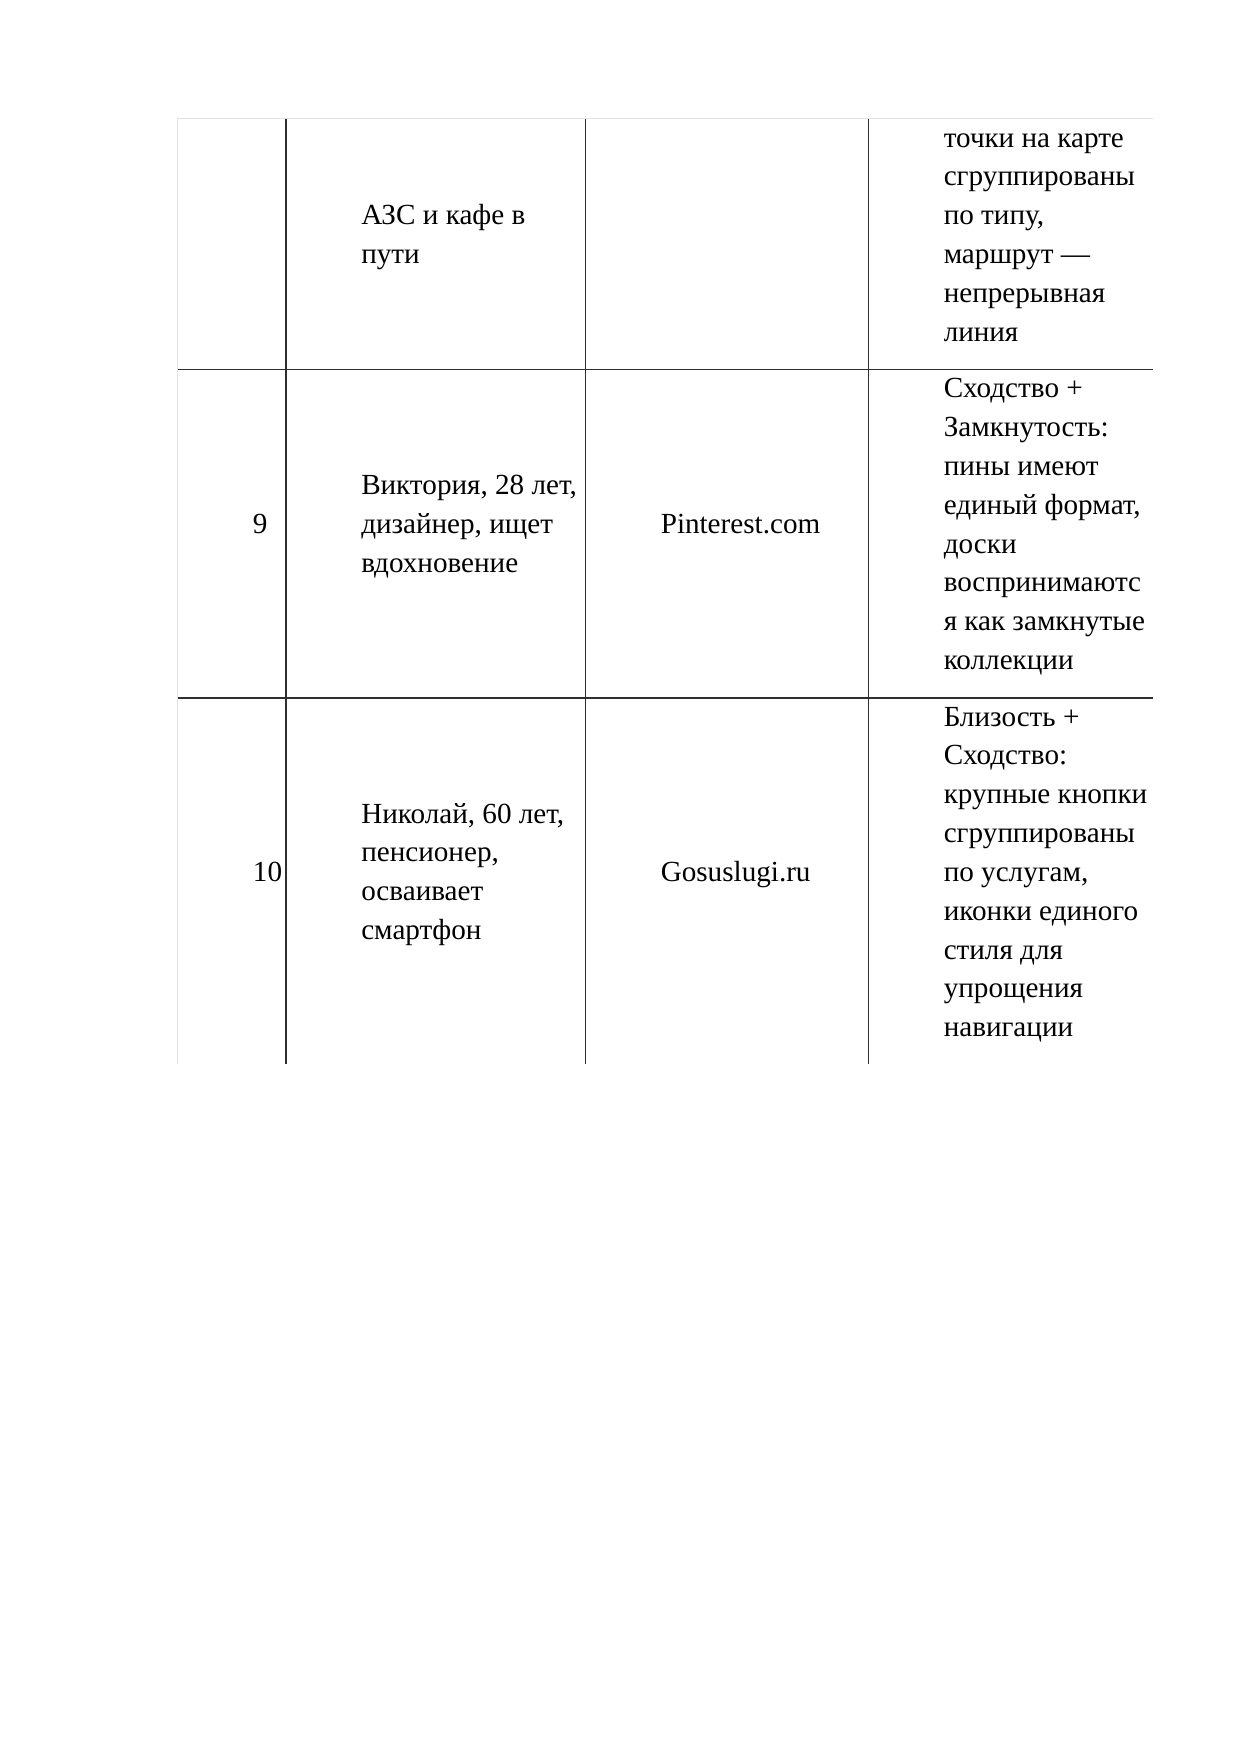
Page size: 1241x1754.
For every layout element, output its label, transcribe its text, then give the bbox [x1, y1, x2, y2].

table_cell 10 [178, 699, 285, 1064]
table_cell Близость + Сходство: крупные кнопки сгруппированы по услугам, иконки единого стиля для упрощения навигации [869, 699, 1153, 1064]
table_cell точки на карте сгруппированы по типу, маршрут — непрерывная линия [869, 119, 1153, 369]
table_cell 9 [178, 370, 285, 697]
table_cell Сходство + Замкнутость: пины имеют единый формат, доски воспринимаются как замкнутые коллекции [869, 370, 1153, 697]
table_cell [586, 119, 868, 369]
table_cell Pinterest.com [586, 370, 868, 697]
table_cell Виктория, 28 лет, дизайнер, ищет вдохновение [287, 370, 585, 697]
table_cell АЗС и кафе в пути [287, 119, 585, 369]
table_cell [178, 119, 285, 369]
table_cell Николай, 60 лет, пенсионер, осваивает смартфон [287, 699, 585, 1064]
table_cell Gosuslugi.ru [586, 699, 868, 1064]
